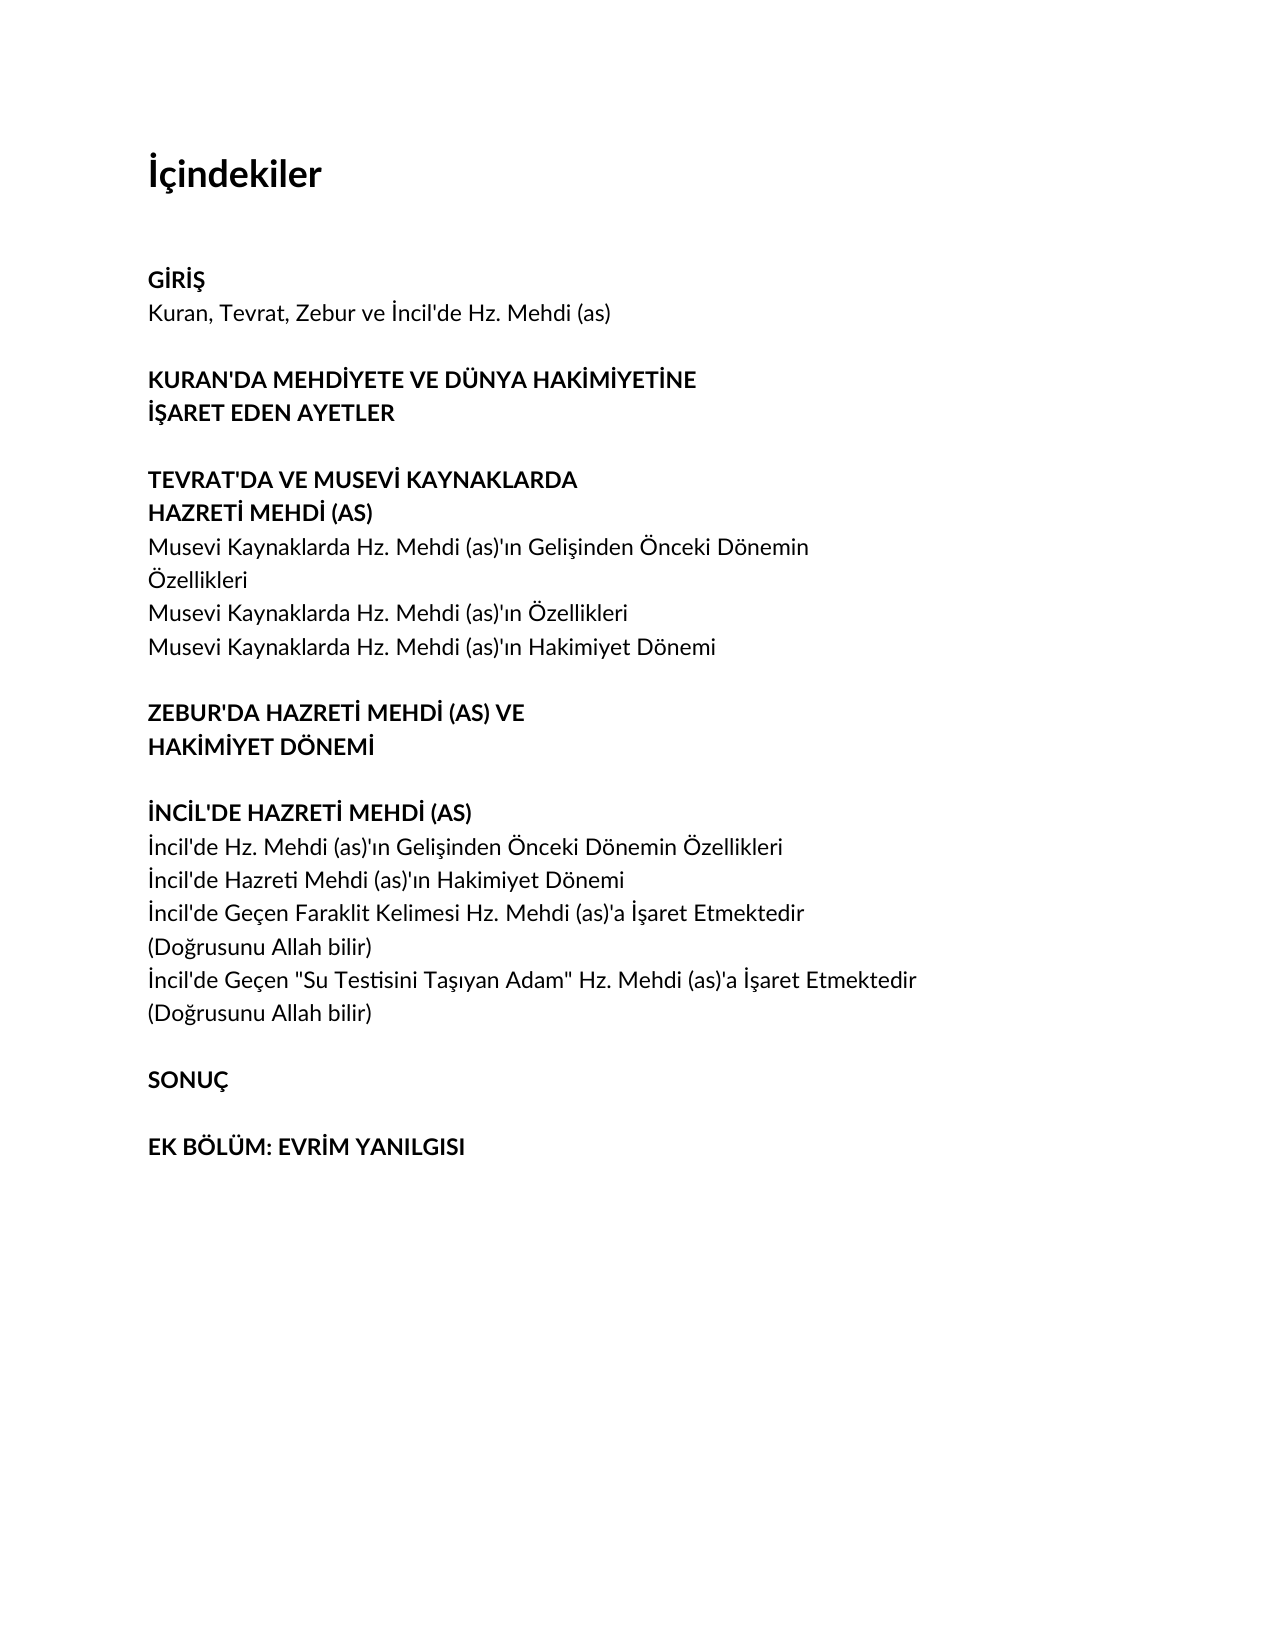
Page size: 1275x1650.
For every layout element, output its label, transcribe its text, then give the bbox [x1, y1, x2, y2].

text İncil'de Geçen "Su Testisini Taşıyan Adam" Hz. Mehdi (as)'a İşaret Etmektedir (Doğrusunu Allah bilir) [148, 962, 1149, 1028]
text Musevi Kaynaklarda Hz. Mehdi (as)'ın Hakimiyet Dönemi [148, 628, 1149, 662]
text GİRİŞ [148, 262, 1149, 295]
text Musevi Kaynaklarda Hz. Mehdi (as)'ın Özellikleri [148, 595, 1149, 628]
text TEVRAT'DA VE MUSEVİ KAYNAKLARDA HAZRETİ MEHDİ (AS) [148, 462, 1149, 528]
subtitle İçindekiler [148, 150, 1149, 195]
text İncil'de Hz. Mehdi (as)'ın Gelişinden Önceki Dönemin Özellikleri [148, 828, 1149, 862]
text ZEBUR'DA HAZRETİ MEHDİ (AS) VE HAKİMİYET DÖNEMİ [148, 695, 1149, 762]
text Kuran, Tevrat, Zebur ve İncil'de Hz. Mehdi (as) [148, 295, 1149, 328]
text KURAN'DA MEHDİYETE VE DÜNYA HAKİMİYETİNE İŞARET EDEN AYETLER [148, 362, 1149, 428]
text İncil'de Hazreti Mehdi (as)'ın Hakimiyet Dönemi [148, 862, 1149, 895]
text İncil'de Geçen Faraklit Kelimesi Hz. Mehdi (as)'a İşaret Etmektedir (Doğrusunu Allah bilir) [148, 895, 1149, 962]
text SONUÇ [148, 1062, 1149, 1095]
text EK BÖLÜM: EVRİM YANILGISI [148, 1128, 1149, 1162]
text İNCİL'DE HAZRETİ MEHDİ (AS) [148, 795, 1149, 828]
text Musevi Kaynaklarda Hz. Mehdi (as)'ın Gelişinden Önceki Dönemin Özellikleri [148, 528, 1149, 595]
